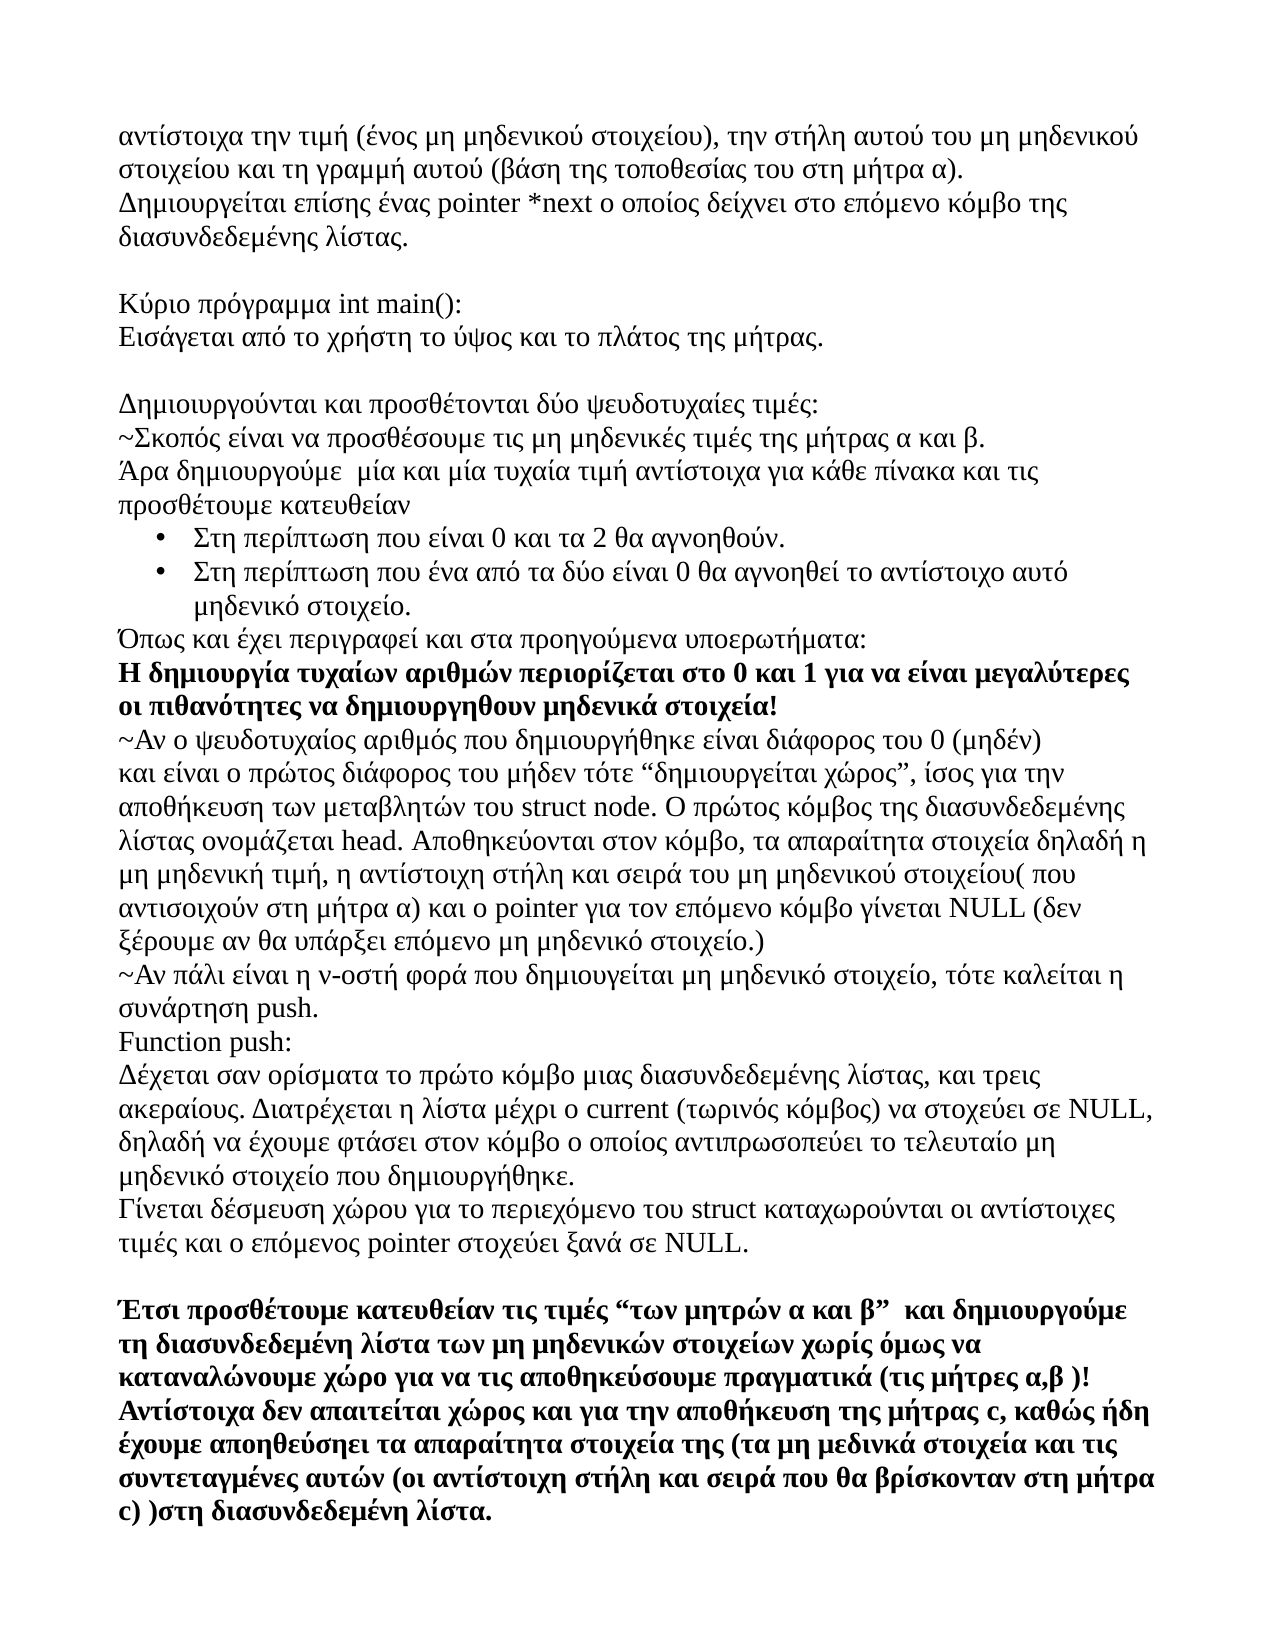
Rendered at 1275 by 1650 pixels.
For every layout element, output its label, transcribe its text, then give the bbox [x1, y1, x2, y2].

text Εισάγεται από το χρήστη το ύψος και το πλάτος της μήτρας. [118, 319, 1157, 353]
text ~Αν ο ψευδοτυχαίος αριθμός που δημιουργήθηκε είναι διάφορος του 0 (μηδέν) [118, 722, 1157, 756]
text αντίστοιχα την τιμή (ένος μη μηδενικού στοιχείου), την στήλη αυτού του μη μηδενικού στοιχείου και τη γραμμή αυτού (βάση της τοποθεσίας του στη μήτρα α). [118, 118, 1157, 185]
text Δέχεται σαν ορίσματα το πρώτο κόμβο μιας διασυνδεδεμένης λίστας, και τρεις ακεραίους. Διατρέχεται η λίστα μέχρι ο current (τωρινός κόμβος) να στοχεύει σε NULL, δηλαδή να έχουμε φτάσει στον κόμβο ο οποίος αντιπρωσοπεύει το τελευταίο μη μηδενικό στοιχείο που δημιουργήθηκε. Γίνεται δέσμευση χώρου για το περιεχόμενο του struct καταχωρούνται οι αντίστοιχες τιμές και ο επόμενος pointer στοχεύει ξανά σε NULL. [118, 1057, 1157, 1259]
list Στη περίπτωση που ένα από τα δύο είναι 0 θα αγνοηθεί το αντίστοιχο αυτό μηδενικό στοιχείο. [156, 554, 1157, 621]
text Όπως και έχει περιγραφεί και στα προηγούμενα υποερωτήματα: [118, 621, 1157, 655]
text ~Αν πάλι είναι η ν-οστή φορά που δημιουγείται μη μηδενικό στοιχείο, τότε καλείται η συνάρτηση push. Function push: [118, 957, 1157, 1057]
list Στη περίπτωση που είναι 0 και τα 2 θα αγνοηθούν. [156, 521, 1157, 554]
text Έτσι προσθέτουμε κατευθείαν τις τιμές “των μητρών α και β” και δημιουργούμε τη διασυνδεδεμένη λίστα των μη μηδενικών στοιχείων χωρίς όμως να καταναλώνουμε χώρο για να τις αποθηκεύσουμε πραγματικά (τις μήτρες α,β )! [118, 1292, 1157, 1393]
text Η δημιουργία τυχαίων αριθμών περιορίζεται στο 0 και 1 για να είναι μεγαλύτερες οι πιθανότητες να δημιουργηθουν μηδενικά στοιχεία! [118, 655, 1157, 722]
text Δημιουργείται επίσης ένας pointer *next ο οποίος δείχνει στο επόμενο κόμβο της διασυνδεδεμένης λίστας. [118, 185, 1157, 252]
text και είναι ο πρώτος διάφορος του μήδεν τότε “δημιουργείται χώρος”, ίσος για την αποθήκευση των μεταβλητών του struct node. Ο πρώτος κόμβος της διασυνδεδεμένης λίστας ονομάζεται head. Αποθηκεύονται στον κόμβο, τα απαραίτητα στοιχεία δηλαδή η μη μηδενική τιμή, η αντίστοιχη στήλη και σειρά του μη μηδενικού στοιχείου( που αντισοιχούν στη μήτρα α) και ο pointer για τον επόμενο κόμβο γίνεται NULL (δεν ξέρουμε αν θα υπάρξει επόμενο μη μηδενικό στοιχείο.) [118, 756, 1157, 957]
text Δημιοιυργούνται και προσθέτονται δύο ψευδοτυχαίες τιμές: ~Σκοπός είναι να προσθέσουμε τις μη μηδενικές τιμές της μήτρας α και β. Άρα δημιουργούμε μία και μία τυχαία τιμή αντίστοιχα για κάθε πίνακα και τις προσθέτουμε κατευθείαν [118, 386, 1157, 521]
text Αντίστοιχα δεν απαιτείται χώρος και για την αποθήκευση της μήτρας c, καθώς ήδη έχουμε αποηθεύσηει τα απαραίτητα στοιχεία της (τα μη μεδινκά στοιχεία και τις συντεταγμένες αυτών (οι αντίστοιχη στήλη και σειρά που θα βρίσκονταν στη μήτρα c) )στη διασυνδεδεμένη λίστα. [118, 1393, 1157, 1527]
text Κύριο πρόγραμμα int main(): [118, 286, 1157, 319]
